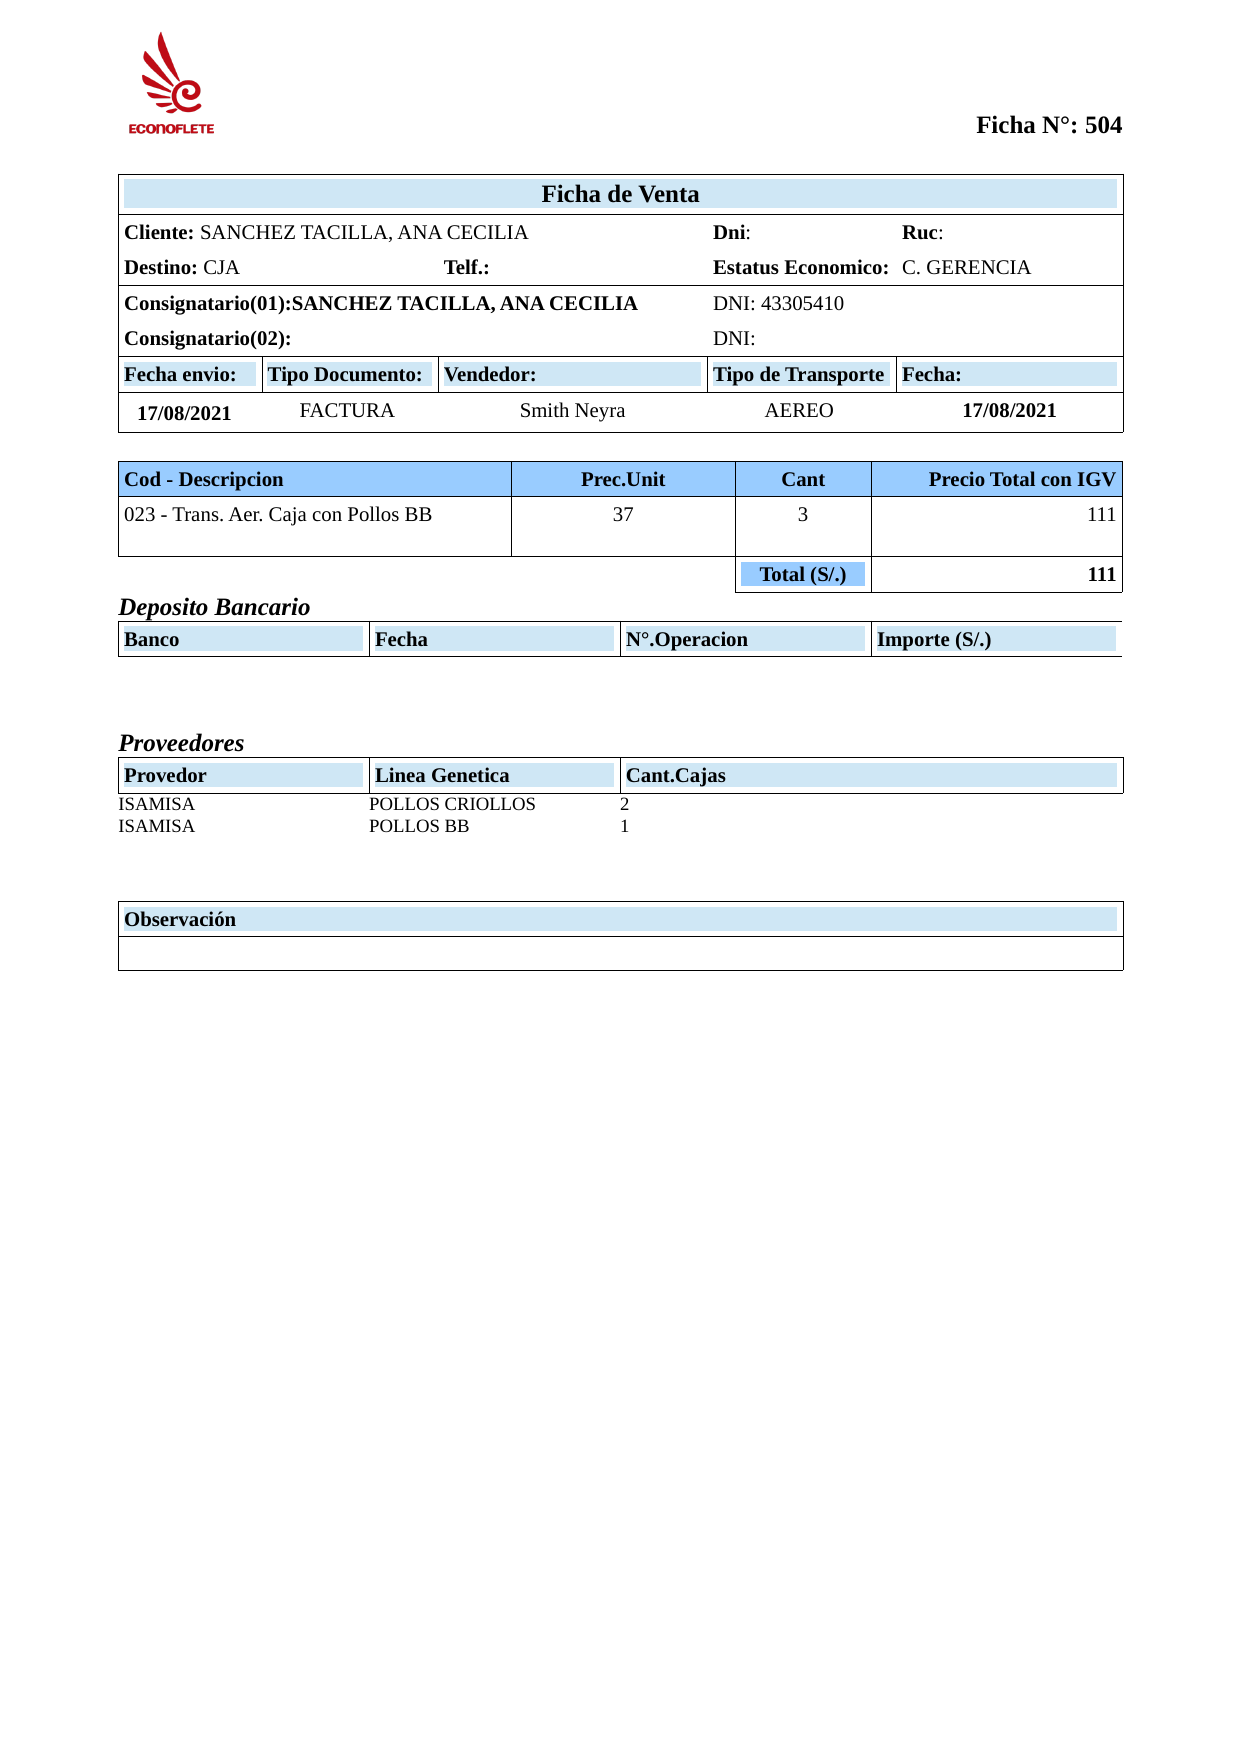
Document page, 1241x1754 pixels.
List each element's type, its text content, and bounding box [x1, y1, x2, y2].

table_cell [369, 705, 620, 728]
table_cell 111 [872, 497, 1122, 556]
table_cell 17/08/2021 [119, 393, 262, 432]
table_cell [118, 705, 369, 728]
table_cell [620, 858, 1123, 879]
table_cell [119, 937, 1123, 969]
table_cell 17/08/2021 [896, 393, 1123, 432]
table_cell [369, 657, 620, 680]
table_cell C. GERENCIA [896, 249, 1123, 285]
table_header Cod - Descripcion [119, 462, 511, 496]
table_cell [369, 836, 620, 858]
table_cell [118, 879, 369, 901]
table_cell 023 - Trans. Aer. Caja con Pollos BB [119, 497, 511, 556]
table_header Banco [119, 622, 369, 656]
table_cell [118, 557, 511, 592]
table_cell Tipo de Transporte [708, 357, 896, 392]
table_header Precio Total con IGV [872, 462, 1122, 496]
table_cell DNI: 43305410 [707, 286, 1123, 321]
table_cell [620, 680, 871, 704]
table_cell 2 [620, 794, 1123, 814]
table_cell Ruc: [896, 215, 1123, 249]
table_cell [369, 879, 620, 901]
table_header Ficha de Venta [119, 175, 1123, 214]
table_cell [118, 858, 369, 879]
table_header Cant.Cajas [621, 758, 1123, 793]
table_cell [511, 557, 735, 592]
table_cell POLLOS CRIOLLOS [369, 794, 620, 814]
table_cell POLLOS BB [369, 815, 620, 836]
table_cell Fecha envio: [119, 357, 262, 392]
picture [118, 31, 225, 134]
table_header Prec.Unit [512, 462, 735, 496]
table_cell [118, 836, 369, 858]
table_cell [369, 858, 620, 879]
table_header Fecha [370, 622, 620, 656]
table_cell 37 [512, 497, 735, 556]
table_header Importe (S/.) [872, 622, 1122, 656]
table_cell Tipo Documento: [263, 357, 438, 392]
table_cell Total (S/.) [736, 557, 871, 592]
table_cell Smith Neyra [438, 393, 707, 432]
table_cell ISAMISA [118, 794, 369, 814]
table_cell 111 [872, 557, 1122, 592]
table_cell [620, 836, 1123, 858]
table_cell [620, 705, 871, 728]
table_cell Fecha: [897, 357, 1123, 392]
table_cell [118, 680, 369, 704]
table_cell FACTURA [262, 393, 438, 432]
table_header Linea Genetica [370, 758, 620, 793]
table_cell Consignatario(02): [119, 321, 707, 356]
table_cell Cliente: SANCHEZ TACILLA, ANA CECILIA [119, 215, 707, 249]
table_header N°.Operacion [621, 622, 871, 656]
text Deposito Bancario [118, 592, 1122, 621]
table_header Observación [119, 902, 1123, 936]
table_cell [118, 657, 369, 680]
text Proveedores [118, 728, 1122, 757]
table_cell Consignatario(01):SANCHEZ TACILLA, ANA CECILIA [119, 286, 707, 321]
table_header Cant [736, 462, 871, 496]
table_cell Telf.: [438, 249, 707, 285]
table_cell ISAMISA [118, 815, 369, 836]
table_cell [620, 879, 1123, 901]
table_header Provedor [119, 758, 369, 793]
table_cell Vendedor: [439, 357, 707, 392]
table_cell [369, 680, 620, 704]
table_cell [871, 705, 1122, 728]
table_cell Destino: CJA [119, 249, 438, 285]
table_cell Dni: [707, 215, 896, 249]
table_cell DNI: [707, 321, 1123, 356]
table_cell 1 [620, 815, 1123, 836]
table_cell [871, 657, 1122, 680]
table_cell [871, 680, 1122, 704]
table_cell AEREO [707, 393, 896, 432]
table_cell 3 [736, 497, 871, 556]
table_cell [620, 657, 871, 680]
table_cell Estatus Economico: [707, 249, 896, 285]
